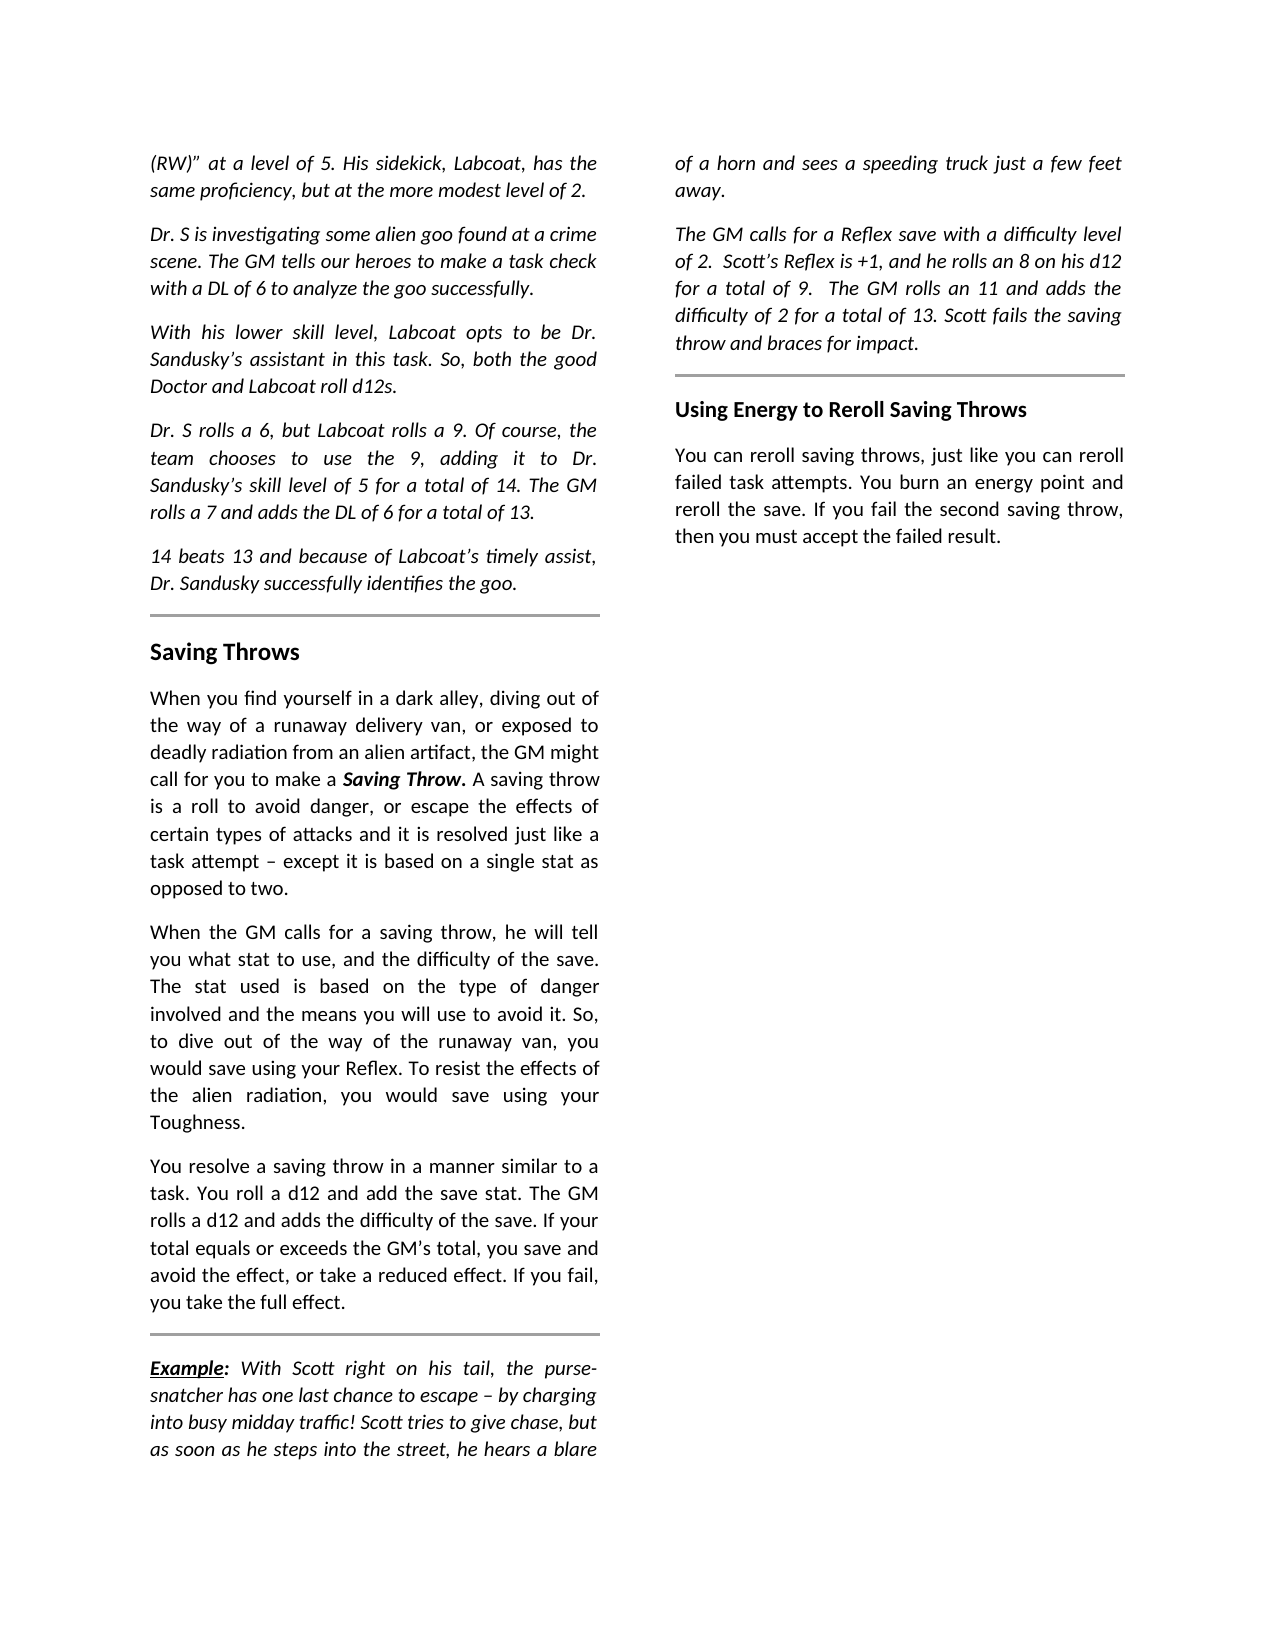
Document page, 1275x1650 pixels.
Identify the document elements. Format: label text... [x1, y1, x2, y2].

text of a horn and sees a speeding truck just a few feet away. [675, 150, 1125, 203]
text When the GM calls for a saving throw, he will tell you what stat to use, and the difficulty of the save. The stat used is based on the type of danger involved and the means you will use to avoid it. So, to dive out of the way of the runaway van, you would save using your Reflex. To resist the effects of the alien radiation, you would save using your Toughness. [150, 919, 600, 1135]
text (RW)” at a level of 5. His sidekick, Labcoat, has the same proficiency, but at the more modest level of 2. [150, 150, 600, 203]
text When you find yourself in a dark alley, diving out of the way of a runaway delivery van, or exposed to deadly radiation from an alien artifact, the GM might call for you to make a Saving Throw. A saving throw is a roll to avoid danger, or escape the effects of certain types of attacks and it is resolved just like a task attempt – except it is based on a single stat as opposed to two. [150, 685, 600, 901]
text With his lower skill level, Labcoat opts to be Dr. Sandusky’s assistant in this task. So, both the good Doctor and Labcoat roll d12s. [150, 319, 600, 399]
text 14 beats 13 and because of Labcoat’s timely assist, Dr. Sandusky successfully identifies the goo. [150, 543, 600, 596]
text Dr. S rolls a 6, but Labcoat rolls a 9. Of course, the team chooses to use the 9, adding it to Dr. Sandusky’s skill level of 5 for a total of 14. The GM rolls a 7 and adds the DL of 6 for a total of 13. [150, 417, 600, 524]
text You resolve a saving throw in a manner similar to a task. You roll a d12 and add the save stat. The GM rolls a d12 and adds the difficulty of the save. If your total equals or exceeds the GM’s total, you save and avoid the effect, or take a reduced effect. If you fail, you take the full effect. [150, 1153, 600, 1315]
text Dr. S is investigating some alien goo found at a crime scene. The GM tells our heroes to make a task check with a DL of 6 to analyze the goo successfully. [150, 221, 600, 301]
text Saving Throws [150, 636, 600, 666]
text You can reroll saving throws, just like you can reroll failed task attempts. You burn an energy point and reroll the save. If you fail the second saving throw, then you must accept the failed result. [675, 442, 1125, 549]
text The GM calls for a Reflex save with a difficulty level of 2. Scott’s Reflex is +1, and he rolls an 8 on his d12 for a total of 9. The GM rolls an 11 and adds the difficulty of 2 for a total of 13. Scott fails the saving throw and braces for impact. [675, 221, 1125, 355]
text Using Energy to Reroll Saving Throws [675, 395, 1125, 423]
text Example: With Scott right on his tail, the purse-snatcher has one last chance to escape – by charging into busy midday traffic! Scott tries to give chase, but as soon as he steps into the street, he hears a blare [150, 1355, 600, 1462]
